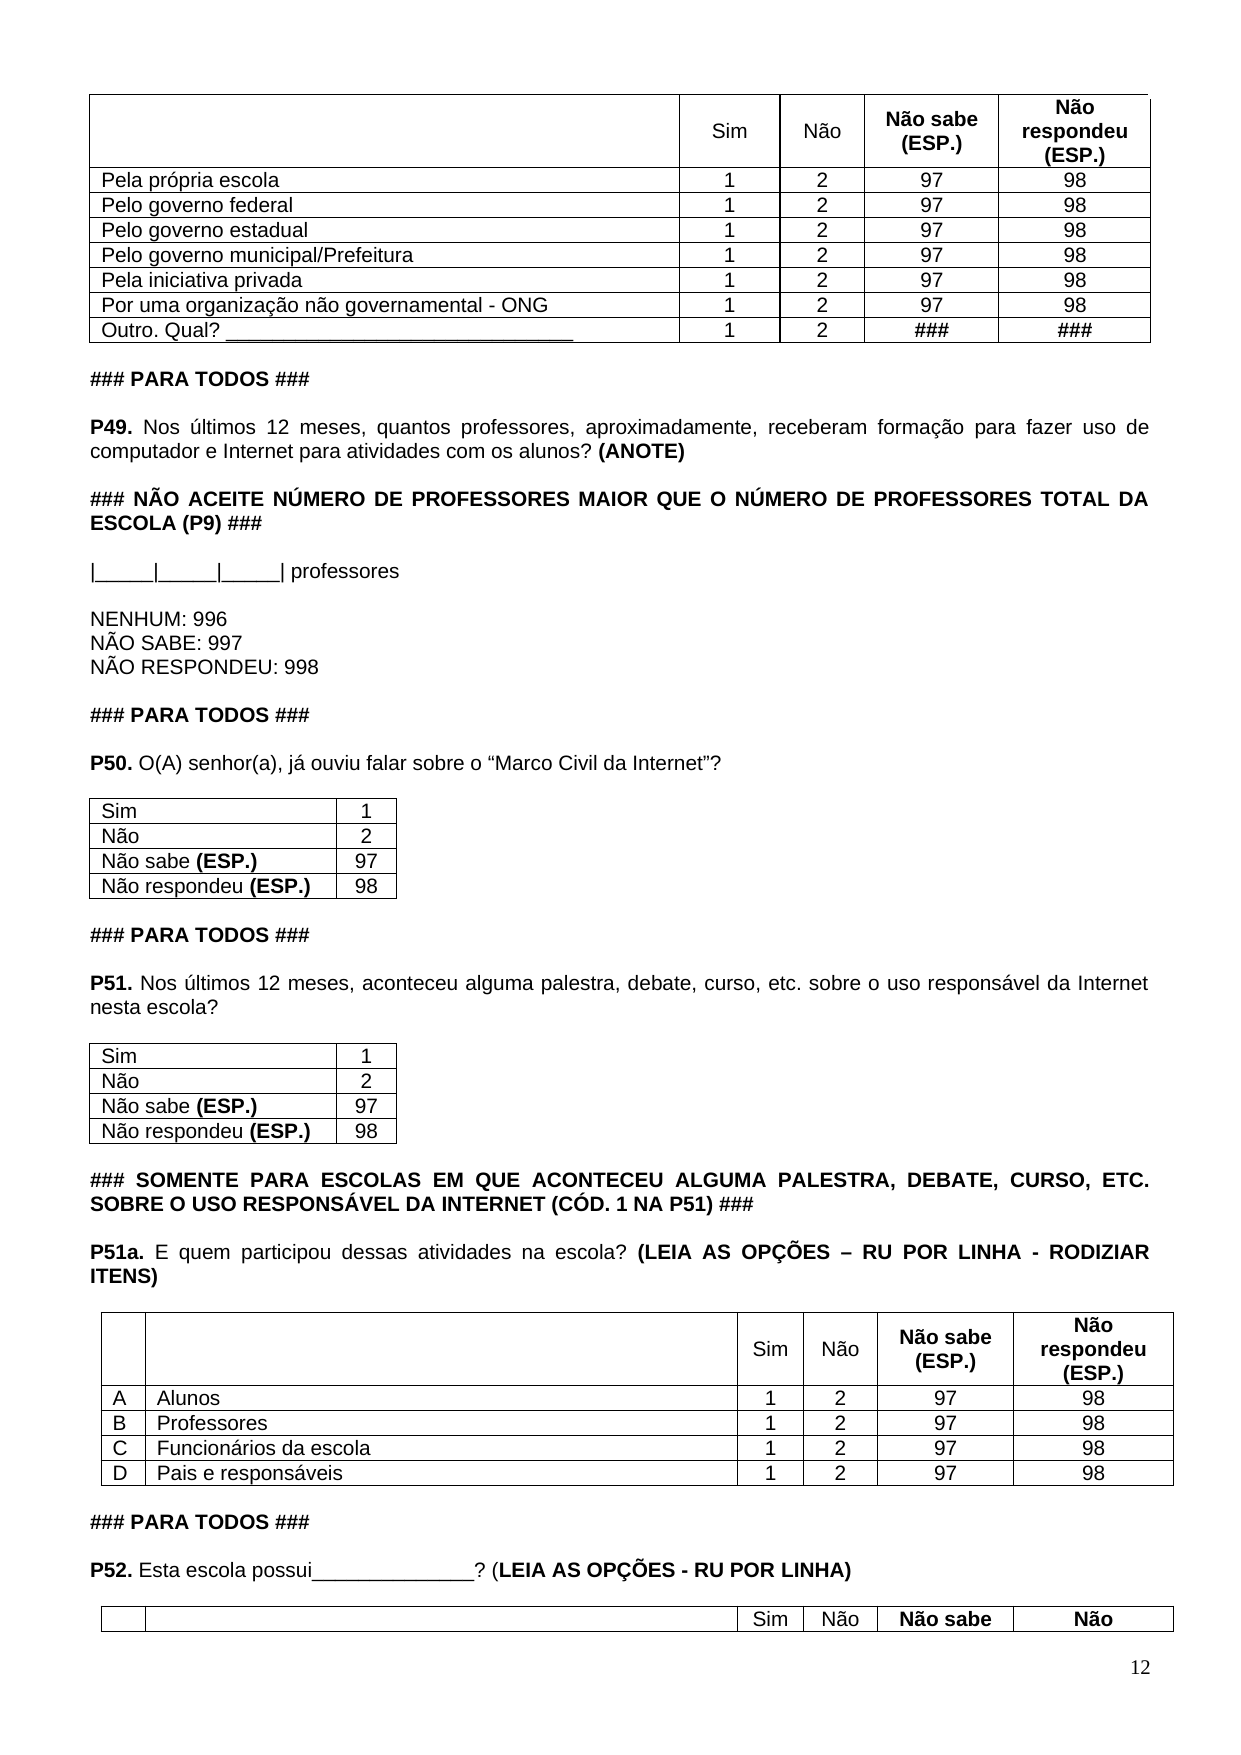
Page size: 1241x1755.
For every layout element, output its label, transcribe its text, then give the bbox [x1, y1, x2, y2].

table_header Não [1014, 1607, 1173, 1631]
table_cell D [102, 1461, 145, 1485]
text ### SOMENTE PARA ESCOLAS EM QUE ACONTECEU ALGUMA PALESTRA, DEBATE, CURSO, ETC. SOBRE O USO RESPONSÁVEL DA INTERNET (CÓD. 1 NA P51) ### [90, 1168, 1151, 1216]
table_cell Pela iniciativa privada [90, 268, 679, 292]
table_cell 98 [1014, 1436, 1173, 1460]
table_cell 97 [878, 1461, 1013, 1485]
table_cell 97 [878, 1436, 1013, 1460]
table_cell 98 [999, 243, 1150, 267]
table_cell 97 [337, 1094, 396, 1118]
table_cell Pelo governo estadual [90, 218, 679, 242]
table_cell 98 [1014, 1411, 1173, 1435]
table_cell Não [90, 1069, 336, 1093]
text ### NÃO ACEITE NÚMERO DE PROFESSORES MAIOR QUE O NÚMERO DE PROFESSORES TOTAL DA ESCOLA (P9) ### [90, 487, 1151, 535]
table_header [102, 1607, 145, 1631]
table_cell 98 [999, 268, 1150, 292]
table_cell 1 [738, 1386, 803, 1410]
table_cell Alunos [146, 1386, 737, 1410]
table_cell 1 [680, 293, 779, 317]
table_header Sim [90, 799, 336, 823]
table_header [146, 1313, 737, 1385]
table_header Não sabe [878, 1607, 1013, 1631]
table_cell Outro. Qual? ______________________________ [90, 318, 679, 342]
table_cell 97 [865, 218, 998, 242]
table_cell Professores [146, 1411, 737, 1435]
table_cell ### [999, 318, 1150, 342]
text P50. O(A) senhor(a), já ouviu falar sobre o “Marco Civil da Internet”? [90, 750, 1151, 774]
table_cell 98 [999, 193, 1150, 217]
table_header Sim [738, 1313, 803, 1385]
table_cell 1 [680, 168, 779, 192]
table_cell 98 [337, 1119, 396, 1143]
text ### PARA TODOS ### [90, 1510, 1151, 1534]
table_cell 1 [680, 218, 779, 242]
table_cell 2 [337, 824, 396, 848]
table_cell 98 [999, 293, 1150, 317]
table_cell B [102, 1411, 145, 1435]
table_cell 97 [878, 1411, 1013, 1435]
table_cell 97 [865, 268, 998, 292]
table_cell 98 [1014, 1461, 1173, 1485]
table_header Não [804, 1607, 877, 1631]
text P49. Nos últimos 12 meses, quantos professores, aproximadamente, receberam formação para fazer uso de computador e Internet para atividades com os alunos? (ANOTE) [90, 415, 1151, 463]
table_cell Não sabe (ESP.) [90, 849, 336, 873]
table_cell Não [90, 824, 336, 848]
table_cell Funcionários da escola [146, 1436, 737, 1460]
table_cell ### [865, 318, 998, 342]
table_cell 1 [738, 1436, 803, 1460]
table_cell 2 [804, 1461, 877, 1485]
table_cell 2 [781, 243, 864, 267]
table_cell 2 [804, 1411, 877, 1435]
text P52. Esta escola possui______________? (LEIA AS OPÇÕES - RU POR LINHA) [90, 1558, 1151, 1582]
table_cell 98 [1014, 1386, 1173, 1410]
text ### PARA TODOS ### [90, 702, 1151, 726]
table_cell 97 [865, 168, 998, 192]
table_header Sim [680, 95, 779, 167]
table_header 1 [337, 1044, 396, 1068]
table_cell 2 [804, 1386, 877, 1410]
table_header [90, 95, 679, 167]
table_header Sim [738, 1607, 803, 1631]
table_header Não respondeu (ESP.) [999, 95, 1150, 167]
table_cell 2 [337, 1069, 396, 1093]
text |_____|_____|_____| professores [90, 559, 1151, 583]
table_cell 97 [337, 849, 396, 873]
table_header Sim [90, 1044, 336, 1068]
text P51. Nos últimos 12 meses, aconteceu alguma palestra, debate, curso, etc. sobre o uso responsável da Internet nesta escola? [90, 971, 1151, 1019]
table_cell 98 [999, 168, 1150, 192]
table_header 1 [337, 799, 396, 823]
table_cell 1 [738, 1461, 803, 1485]
text ### PARA TODOS ### [90, 923, 1151, 947]
table_cell Não respondeu (ESP.) [90, 1119, 336, 1143]
table_cell 2 [781, 218, 864, 242]
table_cell Não sabe (ESP.) [90, 1094, 336, 1118]
table_cell C [102, 1436, 145, 1460]
table_cell 97 [878, 1386, 1013, 1410]
table_cell 97 [865, 293, 998, 317]
table_header Não sabe (ESP.) [878, 1313, 1013, 1385]
table_cell 97 [865, 193, 998, 217]
table_cell 1 [680, 318, 779, 342]
table_cell 2 [781, 268, 864, 292]
table_cell A [102, 1386, 145, 1410]
table_cell 98 [999, 218, 1150, 242]
table_cell Não respondeu (ESP.) [90, 874, 336, 898]
table_cell Pais e responsáveis [146, 1461, 737, 1485]
text NÃO SABE: 997 [90, 631, 1151, 654]
table_cell 2 [781, 168, 864, 192]
text NENHUM: 996 [90, 607, 1151, 631]
table_header Não [804, 1313, 877, 1385]
table_cell 1 [680, 268, 779, 292]
table_cell Por uma organização não governamental - ONG [90, 293, 679, 317]
table_cell Pelo governo municipal/Prefeitura [90, 243, 679, 267]
table_cell 1 [738, 1411, 803, 1435]
text ### PARA TODOS ### [90, 367, 1151, 391]
table_cell Pela própria escola [90, 168, 679, 192]
table_header Não sabe (ESP.) [865, 95, 998, 167]
text NÃO RESPONDEU: 998 [90, 654, 1151, 678]
table_cell 2 [781, 318, 864, 342]
table_header [146, 1607, 737, 1631]
table_cell 2 [804, 1436, 877, 1460]
table_header [102, 1313, 145, 1385]
text P51a. E quem participou dessas atividades na escola? (LEIA AS OPÇÕES – RU POR LINHA - RODIZIAR ITENS) [90, 1240, 1151, 1288]
table_cell 98 [337, 874, 396, 898]
table_cell 1 [680, 193, 779, 217]
table_cell 2 [781, 293, 864, 317]
table_cell 1 [680, 243, 779, 267]
table_cell Pelo governo federal [90, 193, 679, 217]
table_cell 97 [865, 243, 998, 267]
table_header Não respondeu (ESP.) [1014, 1313, 1173, 1385]
table_header Não [781, 95, 864, 167]
table_cell 2 [781, 193, 864, 217]
